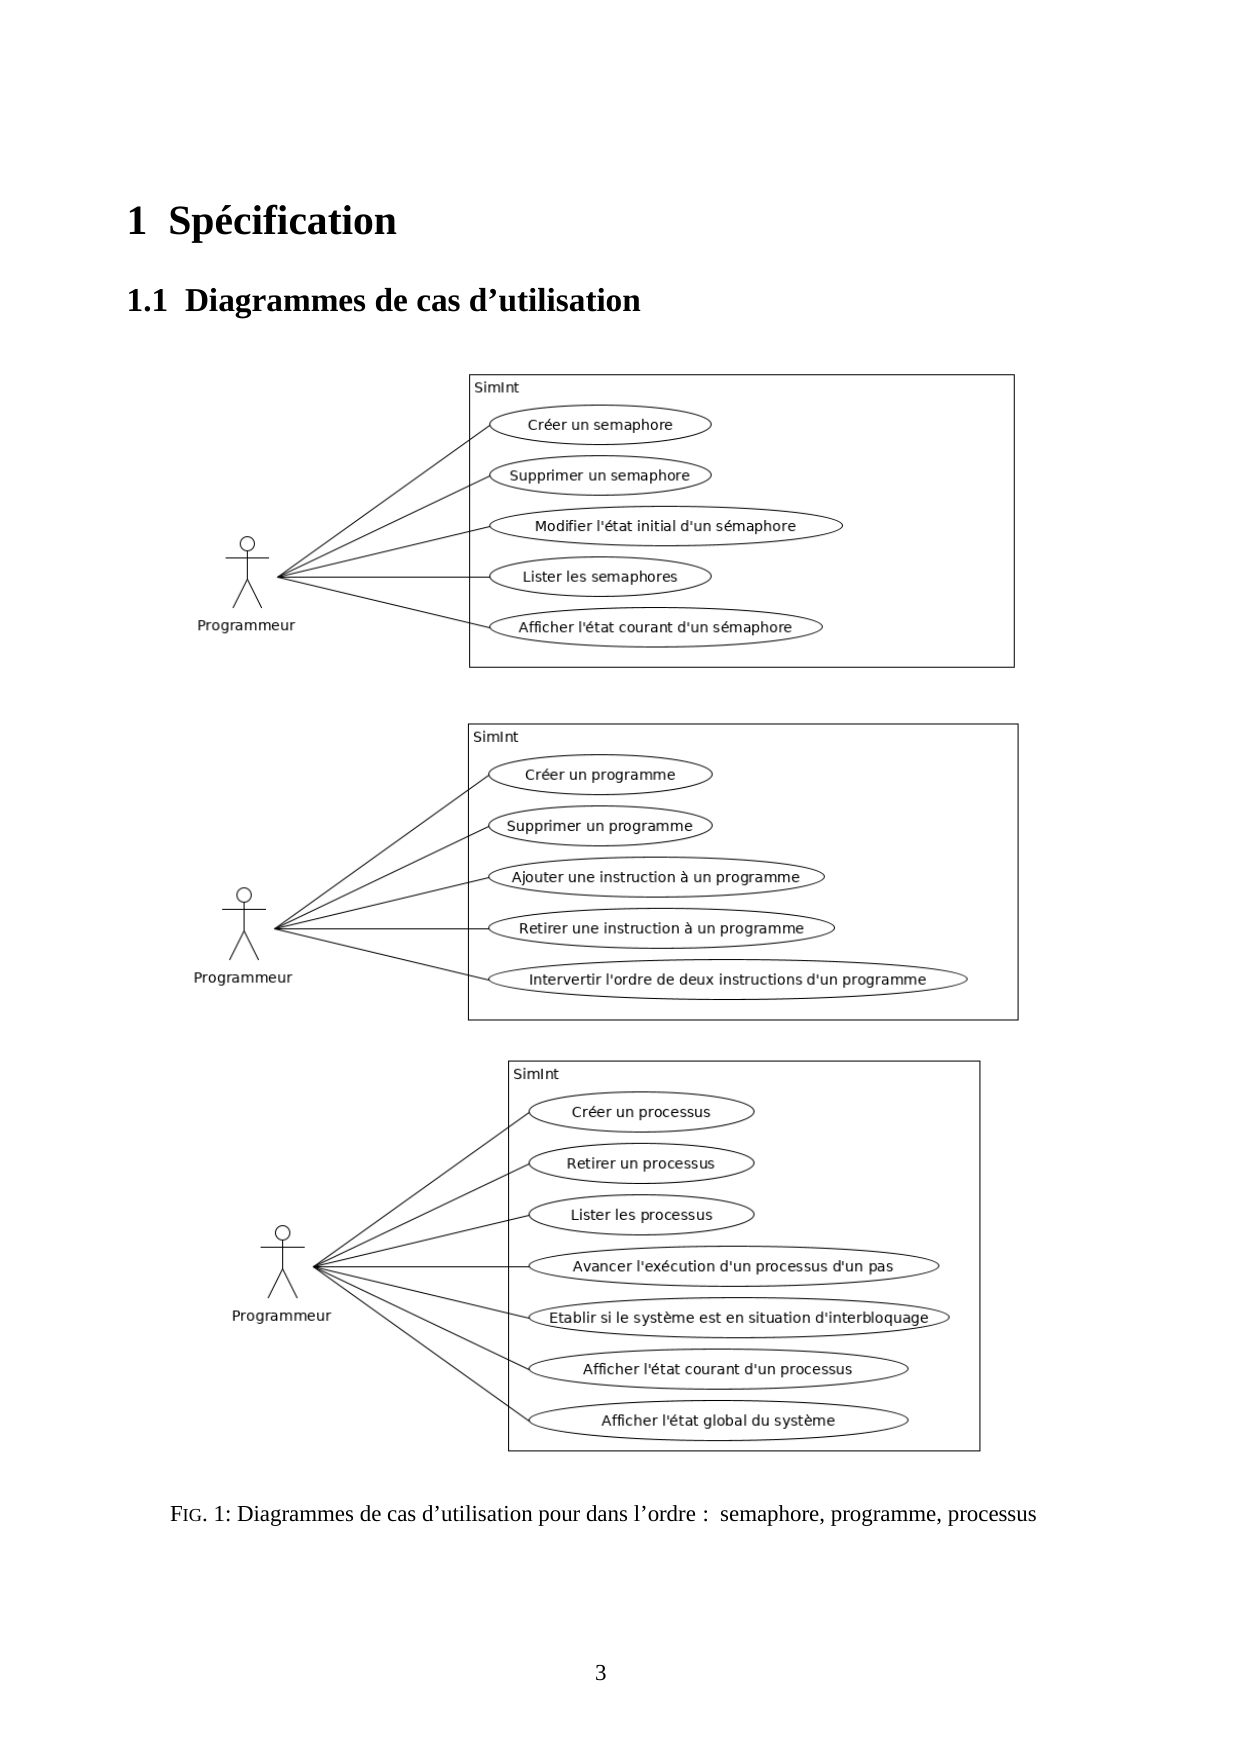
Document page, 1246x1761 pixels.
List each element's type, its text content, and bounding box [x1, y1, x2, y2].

picture [166, 354, 1035, 688]
subtitle 1 Spécification [126, 195, 1075, 243]
text Fig. 1: Diagrammes de cas d’utilisation pour dans l’ordre : semaphore, programme, processus [126, 1499, 1075, 1526]
picture [162, 704, 1039, 1472]
subtitle 1.1 Diagrammes de cas d’utilisation [126, 281, 1075, 319]
